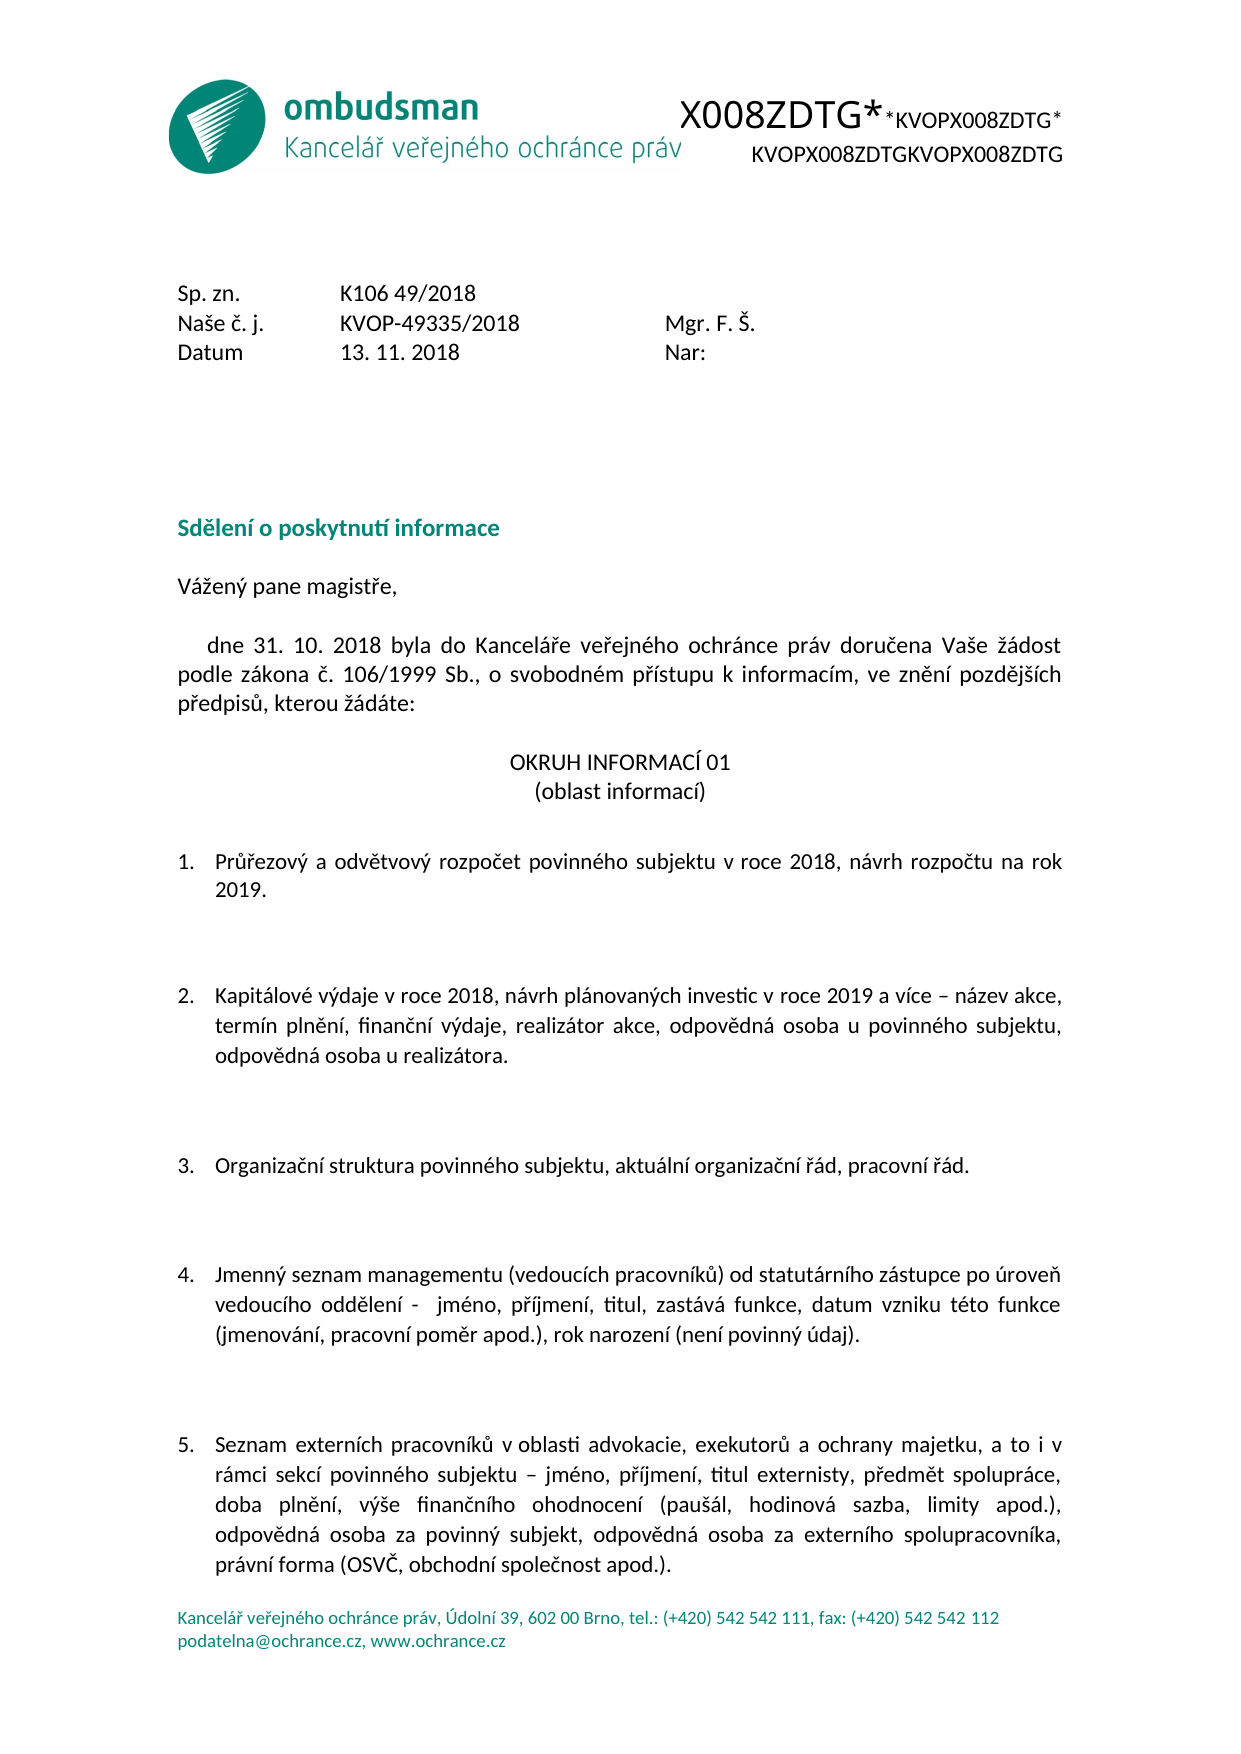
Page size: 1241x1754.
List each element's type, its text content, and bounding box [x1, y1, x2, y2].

text OKRUH INFORMACÍ 01 [177, 747, 1063, 776]
table_header K106 49/2018 KVOP-49335/2018 13. 11. 2018 [340, 220, 664, 513]
table_header Mgr. F. Š. Nar: [665, 220, 1085, 513]
list Kapitálové výdaje v roce 2018, návrh plánovaných investic v roce 2019 a více – název akce, termín plnění, finanční výdaje, realizátor akce, odpovědná osoba u povinného subjektu, odpovědná osoba u realizátora. [177, 981, 1063, 1069]
list Jmenný seznam managementu (vedoucích pracovníků) od statutárního zástupce po úroveň vedoucího oddělení - jméno, příjmení, titul, zastává funkce, datum vzniku této funkce (jmenování, pracovní poměr apod.), rok narození (není povinný údaj). [177, 1261, 1063, 1348]
list Seznam externích pracovníků v oblasti advokacie, exekutorů a ochrany majetku, a to i v rámci sekcí povinného subjektu – jméno, příjmení, titul externisty, předmět spolupráce, doba plnění, výše finančního ohodnocení (paušál, hodinová sazba, limity apod.), odpovědná osoba za povinný subjekt, odpovědná osoba za externího spolupracovníka, právní forma (OSVČ, obchodní společnost apod.). [177, 1430, 1063, 1578]
table_header Sp. zn. Naše č. j. Datum [177, 220, 340, 513]
subtitle Sdělení o poskytnutí informace [177, 513, 1063, 543]
list Průřezový a odvětvový rozpočet povinného subjektu v roce 2018, návrh rozpočtu na rok 2019. [177, 847, 1063, 903]
text Vážený pane magistře, [177, 571, 1063, 600]
list Organizační struktura povinného subjektu, aktuální organizační řád, pracovní řád. [177, 1151, 1063, 1179]
text (oblast informací) [177, 776, 1063, 805]
text dne 31. 10. 2018 byla do Kanceláře veřejného ochránce práv doručena Vaše žádost podle zákona č. 106/1999 Sb., o svobodném přístupu k informacím, ve znění pozdějších předpisů, kterou žádáte: [177, 630, 1063, 717]
